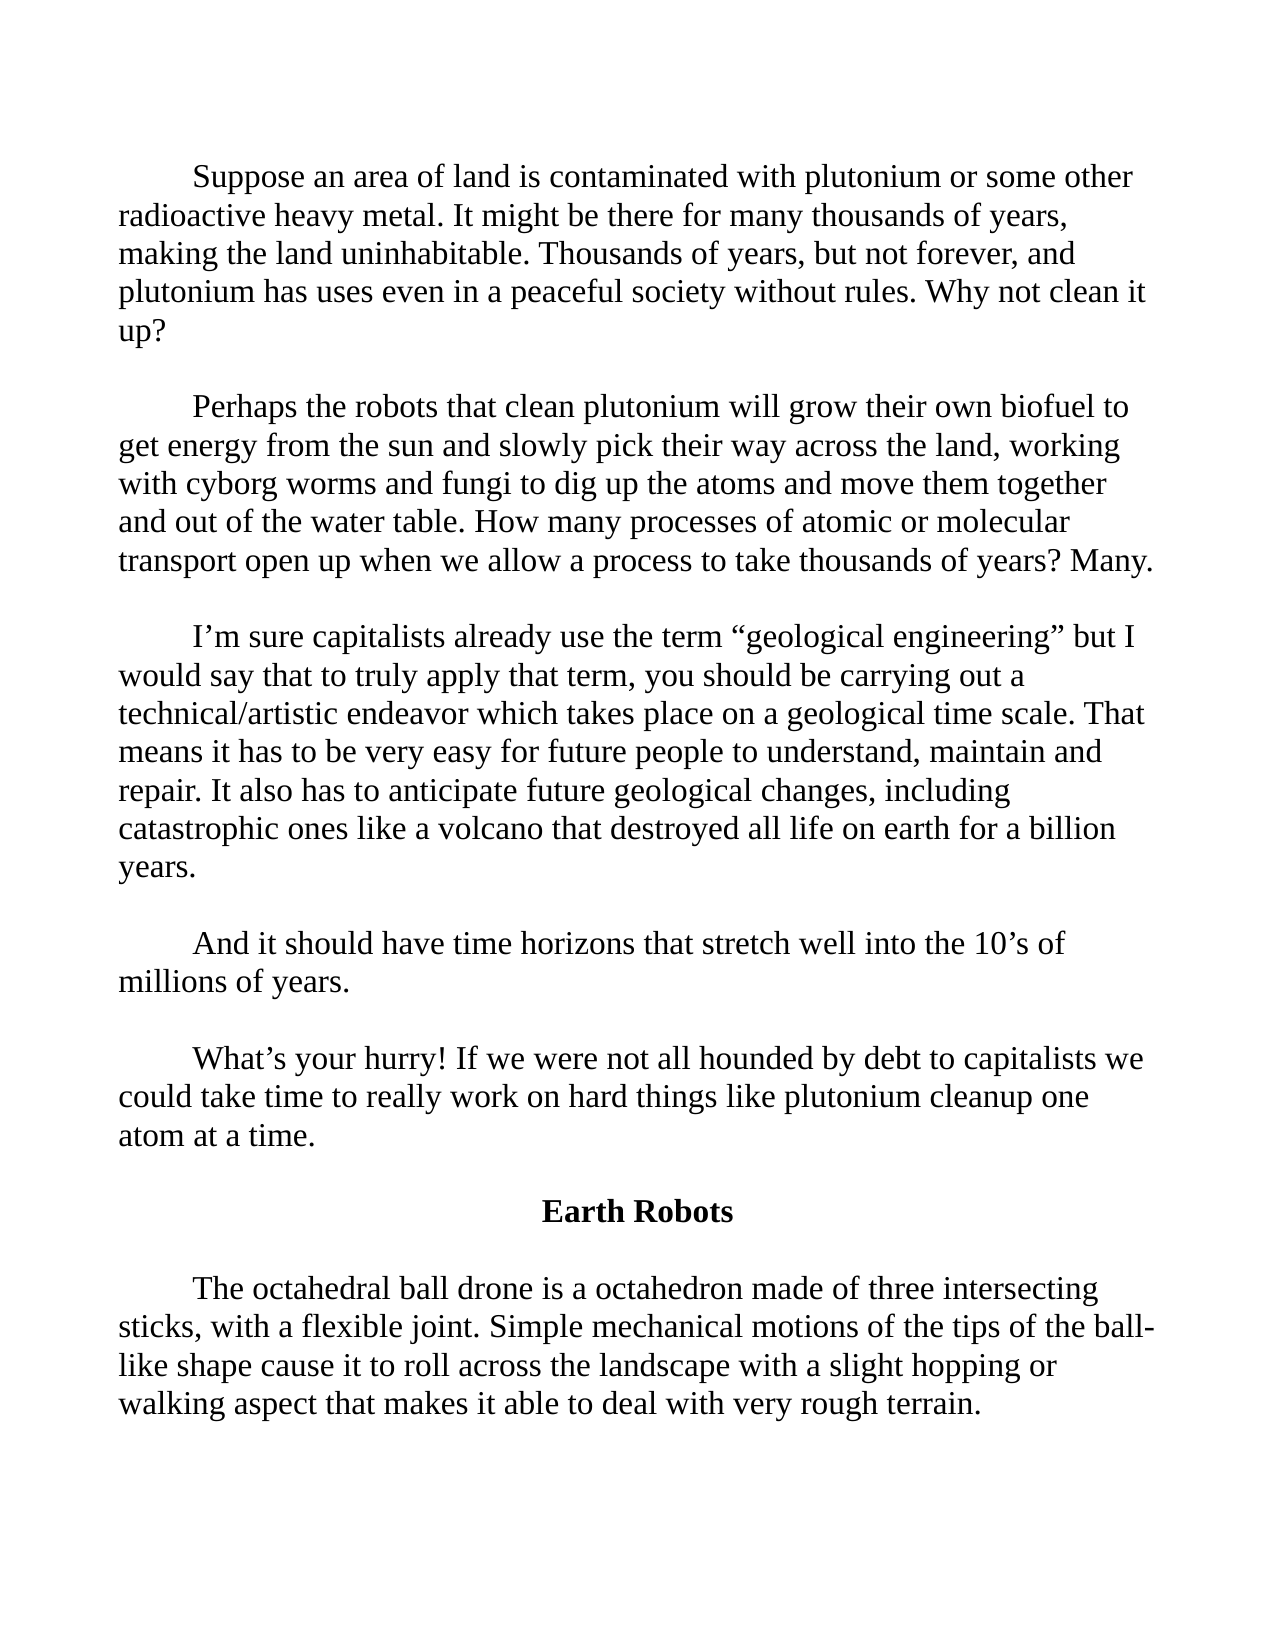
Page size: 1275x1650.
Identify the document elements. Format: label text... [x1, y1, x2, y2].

text And it should have time horizons that stretch well into the 10’s of millions of years. [118, 923, 1157, 1000]
text Perhaps the robots that clean plutonium will grow their own biofuel to get energy from the sun and slowly pick their way across the land, working with cyborg worms and fungi to dig up the atoms and move them together and out of the water table. How many processes of atomic or molecular transport open up when we allow a process to take thousands of years? Many. [118, 386, 1157, 578]
text I’m sure capitalists already use the term “geological engineering” but I would say that to truly apply that term, you should be carrying out a technical/artistic endeavor which takes place on a geological time scale. That means it has to be very easy for future people to understand, maintain and repair. It also has to anticipate future geological changes, including catastrophic ones like a volcano that destroyed all life on earth for a billion years. [118, 616, 1157, 885]
text The octahedral ball drone is a octahedron made of three intersecting sticks, with a flexible joint. Simple mechanical motions of the tips of the ball-like shape cause it to roll across the landscape with a slight hopping or walking aspect that makes it able to deal with very rough terrain. [118, 1268, 1157, 1421]
text What’s your hurry! If we were not all hounded by debt to capitalists we could take time to really work on hard things like plutonium cleanup one atom at a time. [118, 1038, 1157, 1153]
text Earth Robots [118, 1191, 1157, 1230]
text Suppose an area of land is contaminated with plutonium or some other radioactive heavy metal. It might be there for many thousands of years, making the land uninhabitable. Thousands of years, but not forever, and plutonium has uses even in a peaceful society without rules. Why not clean it up? [118, 156, 1157, 348]
